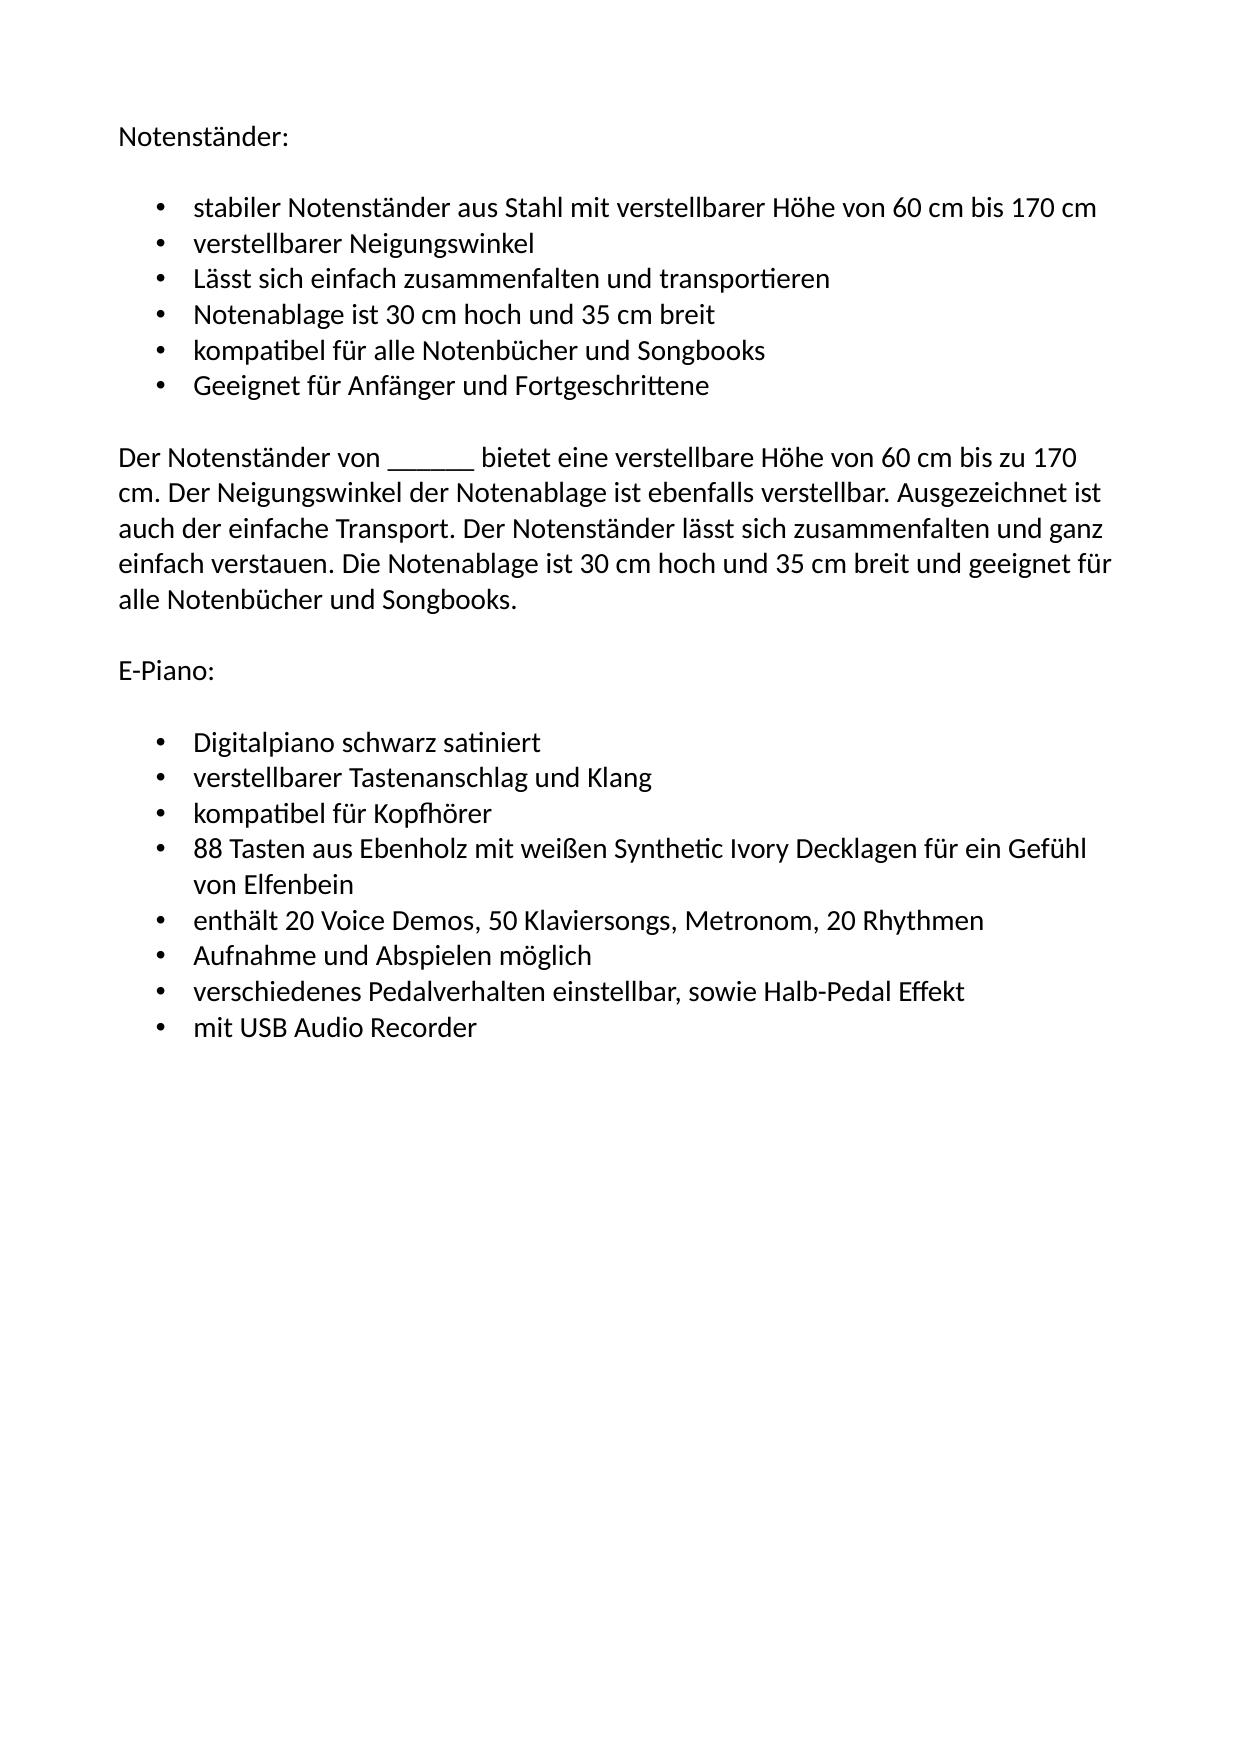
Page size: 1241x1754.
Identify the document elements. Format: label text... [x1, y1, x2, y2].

text Der Notenständer von ______ bietet eine verstellbare Höhe von 60 cm bis zu 170 cm. Der Neigungswinkel der Notenablage ist ebenfalls verstellbar. Ausgezeichnet ist auch der einfache Transport. Der Notenständer lässt sich zusammenfalten und ganz einfach verstauen. Die Notenablage ist 30 cm hoch und 35 cm breit und geeignet für alle Notenbücher und Songbooks. [118, 439, 1122, 617]
list verschiedenes Pedalverhalten einstellbar, sowie Halb-Pedal Effekt [156, 973, 1122, 1009]
list Digitalpiano schwarz satiniert [156, 724, 1122, 759]
list 88 Tasten aus Ebenholz mit weißen Synthetic Ivory Decklagen für ein Gefühl von Elfenbein [156, 831, 1122, 902]
list Notenablage ist 30 cm hoch und 35 cm breit [156, 296, 1122, 332]
list mit USB Audio Recorder [156, 1009, 1122, 1044]
list Lässt sich einfach zusammenfalten und transportieren [156, 261, 1122, 296]
list enthält 20 Voice Demos, 50 Klaviersongs, Metronom, 20 Rhythmen [156, 902, 1122, 937]
text E-Piano: [118, 652, 1122, 688]
list Aufnahme und Abspielen möglich [156, 937, 1122, 973]
list verstellbarer Tastenanschlag und Klang [156, 759, 1122, 795]
list kompatibel für Kopfhörer [156, 795, 1122, 831]
text Notenständer: [118, 118, 1122, 154]
list kompatibel für alle Notenbücher und Songbooks [156, 332, 1122, 367]
list Geeignet für Anfänger und Fortgeschrittene [156, 367, 1122, 403]
list stabiler Notenständer aus Stahl mit verstellbarer Höhe von 60 cm bis 170 cm [156, 189, 1122, 225]
list verstellbarer Neigungswinkel [156, 225, 1122, 261]
